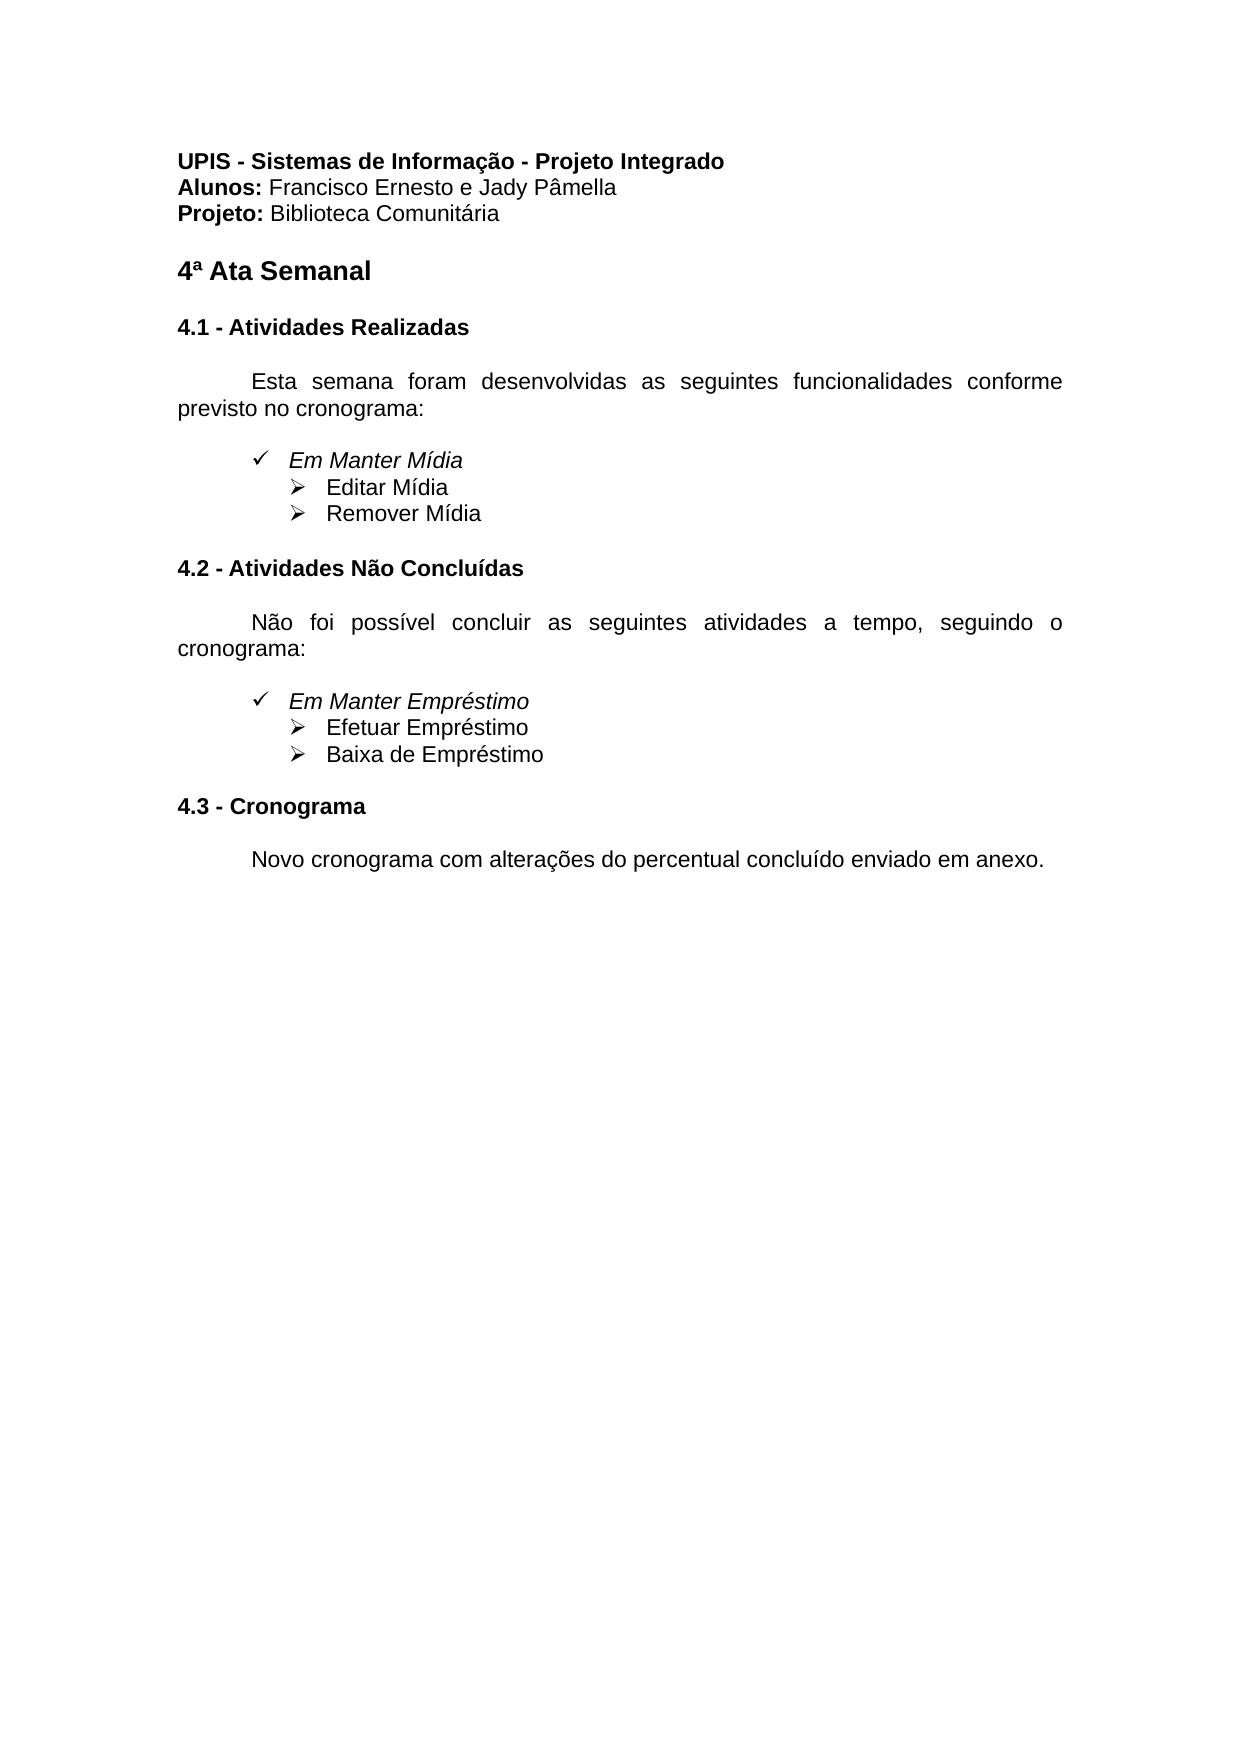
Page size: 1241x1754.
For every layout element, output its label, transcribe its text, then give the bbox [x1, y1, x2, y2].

list Remover Mídia [288, 500, 1063, 526]
text Projeto: Biblioteca Comunitária [177, 200, 1063, 227]
list Editar Mídia [288, 474, 1063, 500]
text Alunos: Francisco Ernesto e Jady Pâmella [177, 174, 1063, 200]
text 4.2 - Atividades Não Concluídas [177, 554, 1063, 581]
text 4.3 - Cronograma [177, 793, 1063, 820]
text UPIS - Sistemas de Informação - Projeto Integrado [177, 148, 1063, 174]
text Novo cronograma com alterações do percentual concluído enviado em anexo. [177, 846, 1063, 872]
text Esta semana foram desenvolvidas as seguintes funcionalidades conforme previsto no cronograma: [177, 368, 1063, 421]
text Não foi possível concluir as seguintes atividades a tempo, seguindo o cronograma: [177, 609, 1063, 662]
list Efetuar Empréstimo [288, 714, 1063, 741]
text 4.1 - Atividades Realizadas [177, 314, 1063, 340]
list Baixa de Empréstimo [288, 741, 1063, 767]
list Em Manter Mídia [251, 447, 1063, 474]
list Em Manter Empréstimo [251, 688, 1063, 714]
text 4ª Ata Semanal [177, 255, 1063, 286]
